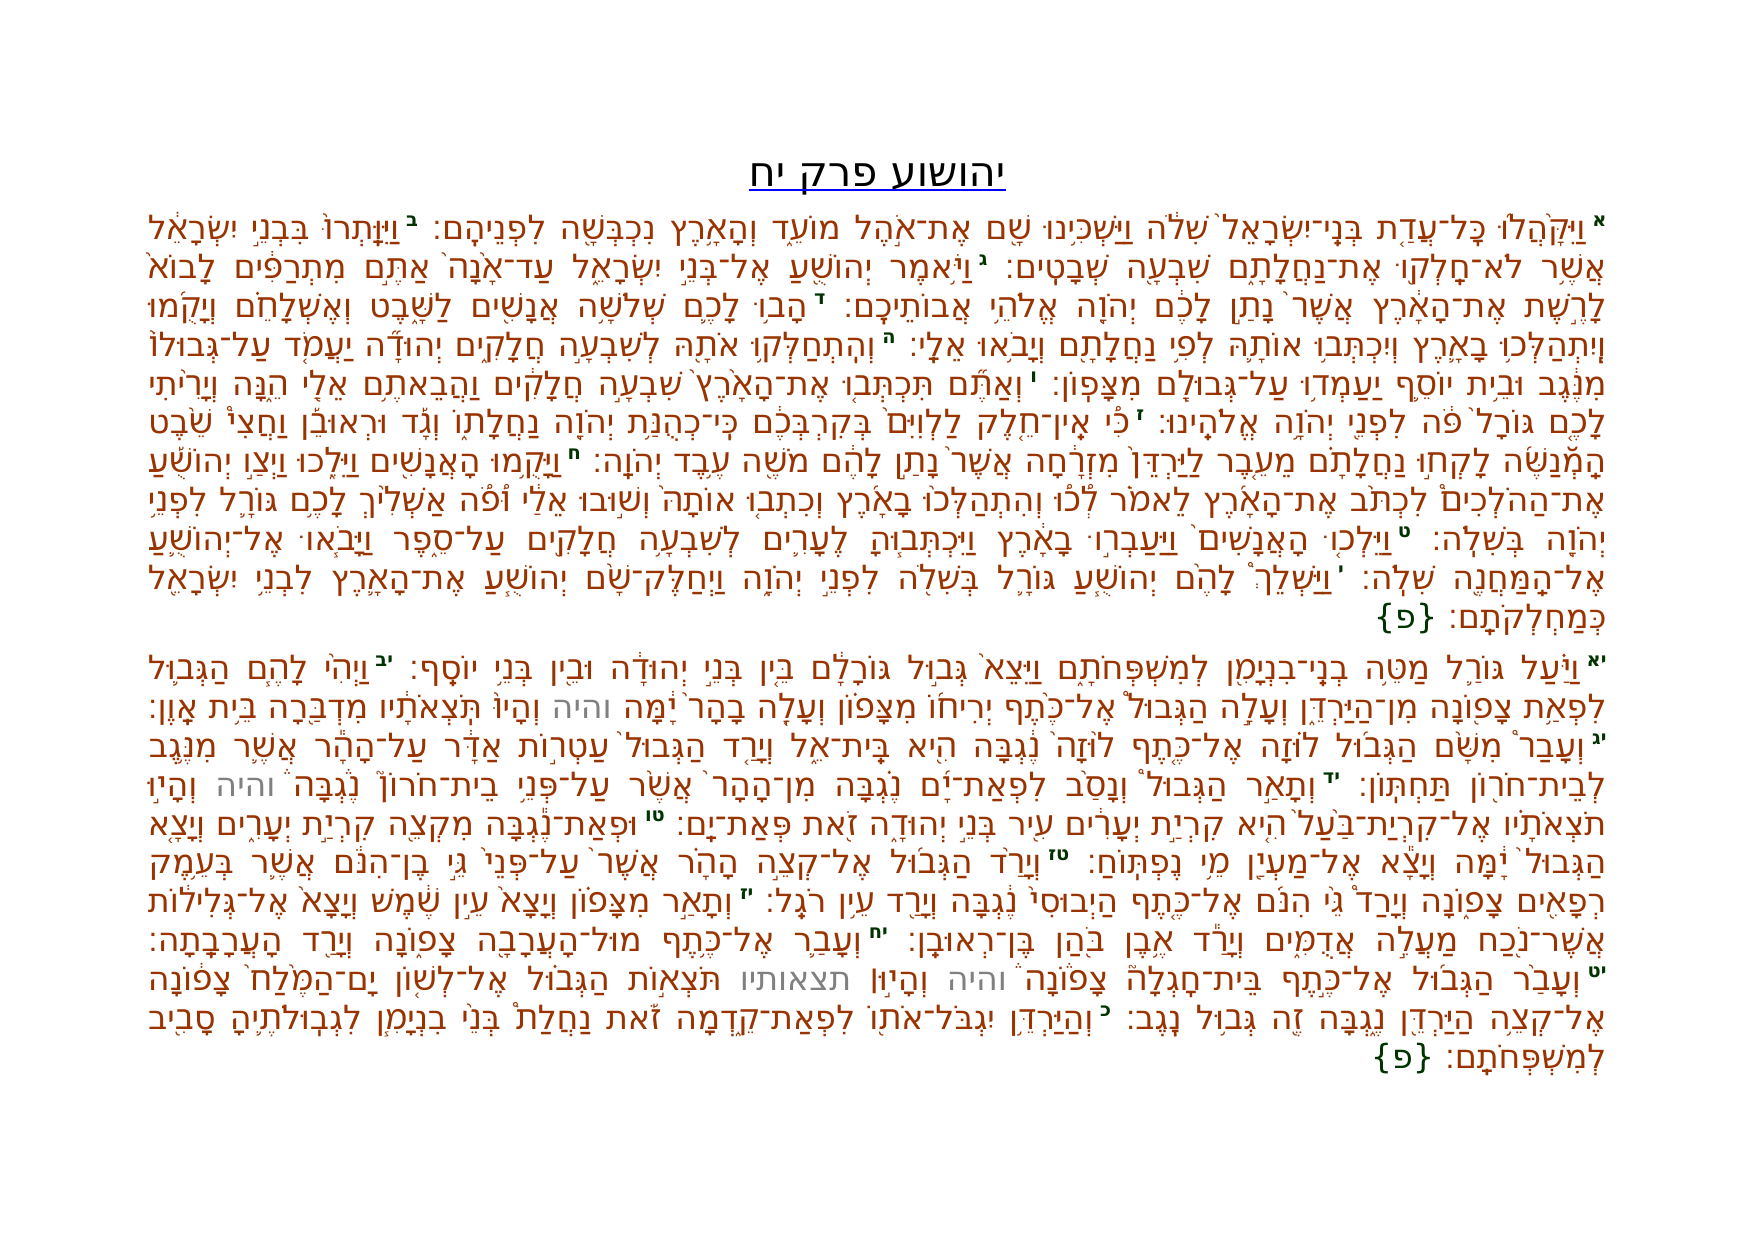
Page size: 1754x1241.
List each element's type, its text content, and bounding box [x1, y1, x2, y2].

text א וַיִּקָּ֨הֲל֜וּ כׇּל־עֲדַ֤ת בְּנֵֽי־יִשְׂרָאֵל֙ שִׁלֹ֔ה וַיַּשְׁכִּ֥ינוּ שָׁ֖ם אֶת־אֹ֣הֶל מוֹעֵ֑ד וְהָאָ֥רֶץ נִכְבְּשָׁ֖ה לִפְנֵיהֶֽם׃ ב וַיִּוָּֽתְרוּ֙ בִּבְנֵ֣י יִשְׂרָאֵ֔ל אֲשֶׁ֥ר לֹא־חָֽלְק֖וּ אֶת־נַחֲלָתָ֑ם שִׁבְעָ֖ה שְׁבָטִֽים׃ ג וַיֹּ֥אמֶר יְהוֹשֻׁ֖עַ אֶל־בְּנֵ֣י יִשְׂרָאֵ֑ל עַד־אָ֙נָה֙ אַתֶּ֣ם מִתְרַפִּ֔ים לָבוֹא֙ לָרֶ֣שֶׁת אֶת־הָאָ֔רֶץ אֲשֶׁר֙ נָתַ֣ן לָכֶ֔ם יְהֹוָ֖ה אֱלֹהֵ֥י אֲבוֹתֵיכֶֽם׃ ד הָב֥וּ לָכֶ֛ם שְׁלֹשָׁ֥ה אֲנָשִׁ֖ים לַשָּׁ֑בֶט וְאֶשְׁלָחֵ֗ם וְיָקֻ֜מוּ וְיִֽתְהַלְּכ֥וּ בָאָ֛רֶץ וְיִכְתְּב֥וּ אוֹתָ֛הּ לְפִ֥י נַחֲלָתָ֖ם וְיָבֹ֥אוּ אֵלָֽי׃ ה וְהִֽתְחַלְּק֥וּ אֹתָ֖הּ לְשִׁבְעָ֣ה חֲלָקִ֑ים יְהוּדָ֞ה יַעֲמֹ֤ד עַל־גְּבוּלוֹ֙ מִנֶּ֔גֶב וּבֵ֥ית יוֹסֵ֛ף יַעַמְד֥וּ עַל־גְּבוּלָ֖ם מִצָּפֽוֹן׃ ו וְאַתֶּ֞ם תִּכְתְּב֤וּ אֶת־הָאָ֙רֶץ֙ שִׁבְעָ֣ה חֲלָקִ֔ים וַהֲבֵאתֶ֥ם אֵלַ֖י הֵ֑נָּה וְיָרִ֨יתִי לָכֶ֤ם גּוֹרָל֙ פֹּ֔ה לִפְנֵ֖י יְהֹוָ֥ה אֱלֹהֵֽינוּ׃ ז כִּ֠י אֵֽין־חֵ֤לֶק לַלְוִיִּם֙ בְּקִרְבְּכֶ֔ם כִּֽי־כְהֻנַּ֥ת יְהֹוָ֖ה נַחֲלָת֑וֹ וְגָ֡ד וּרְאוּבֵ֡ן וַחֲצִי֩ שֵׁ֨בֶט הַֽמְﬞנַשֶּׁ֜ה לָקְח֣וּ נַחֲלָתָ֗ם מֵעֵ֤בֶר לַיַּרְדֵּן֙ מִזְרָ֔חָה אֲשֶׁר֙ נָתַ֣ן לָהֶ֔ם מֹשֶׁ֖ה עֶ֥בֶד יְהֹוָֽה׃ ח וַיָּקֻ֥מוּ הָאֲנָשִׁ֖ים וַיֵּלֵ֑כוּ וַיְצַ֣ו יְהוֹשֻׁ֡עַ אֶת־הַהֹלְכִים֩ לִכְתֹּ֨ב אֶת־הָאָ֜רֶץ לֵאמֹ֗ר לְ֠כ֠וּ וְהִתְהַלְּכ֨וּ בָאָ֜רֶץ וְכִתְב֤וּ אוֹתָהּ֙ וְשׁ֣וּבוּ אֵלַ֔י וּ֠פֹ֠ה אַשְׁלִ֨יךְ לָכֶ֥ם גּוֹרָ֛ל לִפְנֵ֥י יְהֹוָ֖ה בְּשִׁלֹֽה׃ ט וַיֵּלְכ֤וּ הָאֲנָשִׁים֙ וַיַּעַבְר֣וּ בָאָ֔רֶץ וַיִּכְתְּב֧וּהָ לֶעָרִ֛ים לְשִׁבְעָ֥ה חֲלָקִ֖ים עַל־סֵ֑פֶר וַיָּבֹ֧אוּ אֶל־יְהוֹשֻׁ֛עַ אֶל־הַֽמַּחֲנֶ֖ה שִׁלֹֽה׃ י וַיַּשְׁלֵךְ֩ לָהֶ֨ם יְהוֹשֻׁ֧עַ גּוֹרָ֛ל בְּשִׁלֹ֖ה לִפְנֵ֣י יְהֹוָ֑ה וַיְחַלֶּק־שָׁ֨ם יְהוֹשֻׁ֧עַ אֶת־הָאָ֛רֶץ לִבְנֵ֥י יִשְׂרָאֵ֖ל כְּמַחְלְקֹתָֽם׃ {פ} [148, 209, 1606, 636]
text יהושוע פרק יח [148, 148, 1606, 196]
text יא וַיַּ֗עַל גּוֹרַ֛ל מַטֵּ֥ה בְנֵֽי־בִנְיָמִ֖ן לְמִשְׁפְּחֹתָ֑ם וַיֵּצֵא֙ גְּב֣וּל גּוֹרָלָ֔ם בֵּ֚ין בְּנֵ֣י יְהוּדָ֔ה וּבֵ֖ין בְּנֵ֥י יוֹסֵֽף׃ יב וַיְהִ֨י לָהֶ֧ם הַגְּב֛וּל לִפְאַ֥ת צָפ֖וֹנָה מִן־הַיַּרְדֵּ֑ן וְעָלָ֣ה הַגְּבוּל֩ אֶל־כֶּ֨תֶף יְרִיח֜וֹ מִצָּפ֗וֹן וְעָלָ֤ה בָהָר֙ יָ֔מָּה והיה וְהָיוּ֙ תֹּֽצְאֹתָ֔יו מִדְבַּ֖רָה בֵּ֥ית אָֽוֶן׃ יג וְעָבַר֩ מִשָּׁ֨ם הַגְּב֜וּל ל֗וּזָה אֶל־כֶּ֤תֶף ל֙וּזָה֙ נֶ֔גְבָּה הִ֖יא בֵּֽית־אֵ֑ל וְיָרַ֤ד הַגְּבוּל֙ עַטְר֣וֹת אַדָּ֔ר עַל־הָהָ֕ר אֲשֶׁ֛ר מִנֶּ֥גֶב לְבֵית־חֹר֖וֹן תַּחְתּֽוֹן׃ יד וְתָאַ֣ר הַגְּבוּל֩ וְנָסַ֨ב לִפְאַת־יָ֜ם נֶ֗גְבָּה מִן־הָהָר֙ אֲשֶׁ֨ר עַל־פְּנֵ֥י בֵית־חֹרוֹן֮ נֶ֒גְבָּה֒ והיה וְהָי֣וּ תֹצְאֹתָ֗יו אֶל־קִרְיַת־בַּ֙עַל֙ הִ֚יא קִרְיַ֣ת יְעָרִ֔ים עִ֖יר בְּנֵ֣י יְהוּדָ֑ה זֹ֖את פְּאַת־יָֽם׃ טו וּפְאַת־נֶ֕גְבָּה מִקְצֵ֖ה קִרְיַ֣ת יְעָרִ֑ים וְיָצָ֤א הַגְּבוּל֙ יָ֔מָּה וְיָצָ֕א אֶל־מַעְיַ֖ן מֵ֥י נֶפְתּֽוֹחַ׃ טז וְיָרַ֨ד הַגְּב֜וּל אֶל־קְצֵ֣ה הָהָ֗ר אֲשֶׁר֙ עַל־פְּנֵי֙ גֵּ֣י בֶן־הִנֹּ֔ם אֲשֶׁ֛ר בְּעֵ֥מֶק רְפָאִ֖ים צָפ֑וֹנָה וְיָרַד֩ גֵּ֨י הִנֹּ֜ם אֶל־כֶּ֤תֶף הַיְבוּסִי֙ נֶ֔גְבָּה וְיָרַ֖ד עֵ֥ין רֹגֵֽל׃ יז וְתָאַ֣ר מִצָּפ֗וֹן וְיָצָא֙ עֵ֣ין שֶׁ֔מֶשׁ וְיָצָא֙ אֶל־גְּלִיל֔וֹת אֲשֶׁר־נֹ֖כַח מַעֲלֵ֣ה אֲדֻמִּ֑ים וְיָרַ֕ד אֶ֥בֶן בֹּ֖הַן בֶּן־רְאוּבֵֽן׃ יח וְעָבַ֛ר אֶל־כֶּ֥תֶף מוּל־הָעֲרָבָ֖ה צָפ֑וֹנָה וְיָרַ֖ד הָעֲרָבָֽתָה׃ יט וְעָבַ֨ר הַגְּב֜וּל אֶל־כֶּ֣תֶף בֵּית־חׇגְלָה֮ צָפ֒וֹנָה֒ והיה וְהָי֣וּ׀ תצאותיו תֹּצְא֣וֹת הַגְּב֗וּל אֶל־לְשׁ֤וֹן יָם־הַמֶּ֙לַח֙ צָפ֔וֹנָה אֶל־קְצֵ֥ה הַיַּרְדֵּ֖ן נֶ֑גְבָּה זֶ֖ה גְּב֥וּל נֶֽגֶב׃ כ וְהַיַּרְדֵּ֥ן יִגְבֹּל־אֹת֖וֹ לִפְאַת־קֵ֑דְמָה זֹ֡את נַחֲלַת֩ בְּנֵ֨י בִנְיָמִ֧ן לִגְבֽוּלֹתֶ֛יהָ סָבִ֖יב לְמִשְׁפְּחֹתָֽם׃ {פ} [148, 649, 1606, 1076]
